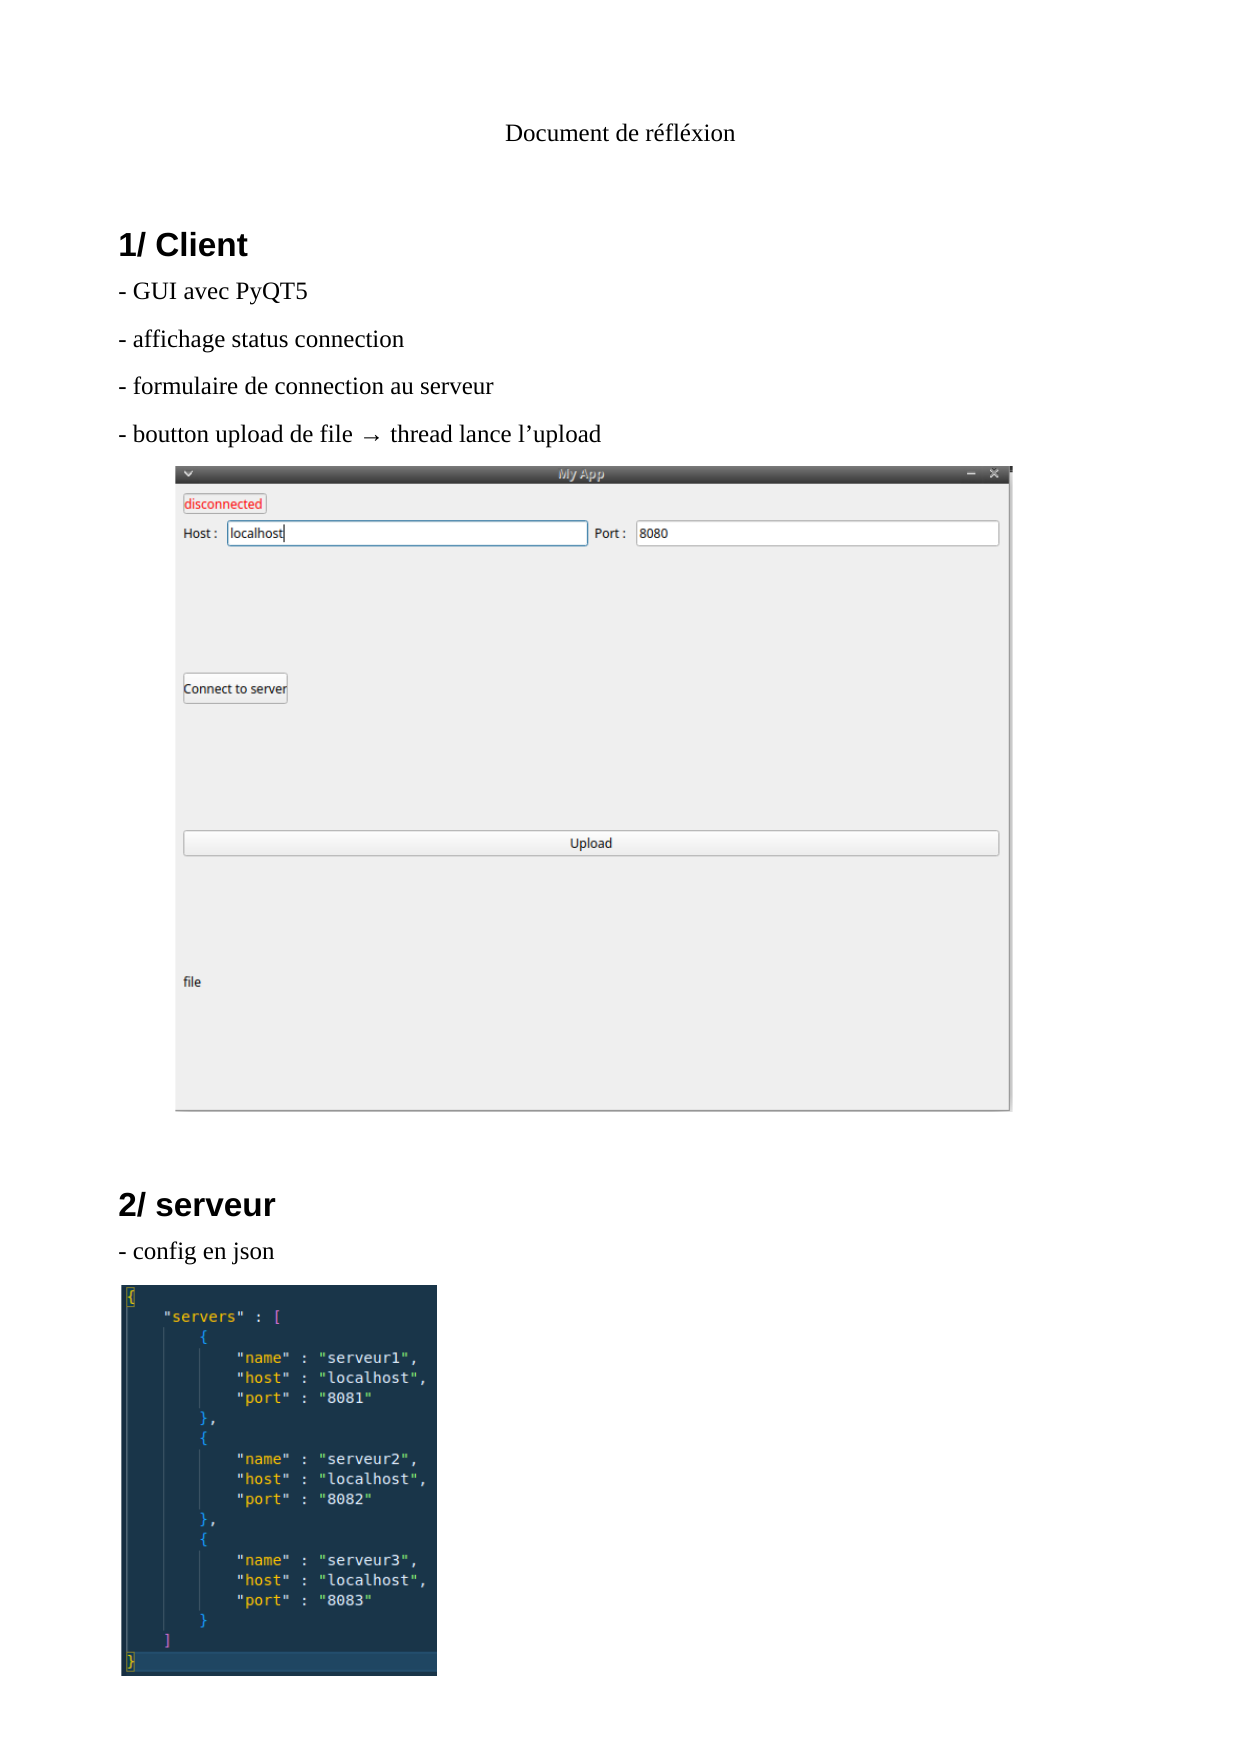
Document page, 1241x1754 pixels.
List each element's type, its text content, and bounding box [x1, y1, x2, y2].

text - affichage status connection [118, 324, 1122, 352]
picture [175, 466, 1013, 1112]
text Document de réfléxion [118, 118, 1122, 147]
subtitle 2/ serveur [118, 1185, 1122, 1223]
text - config en json [118, 1236, 1122, 1264]
text - formulaire de connection au serveur [118, 371, 1122, 400]
text - GUI avec PyQT5 [118, 276, 1122, 305]
subtitle 1/ Client [118, 225, 1122, 264]
picture [121, 1285, 437, 1676]
text - boutton upload de file → thread lance l’upload [118, 419, 1122, 448]
